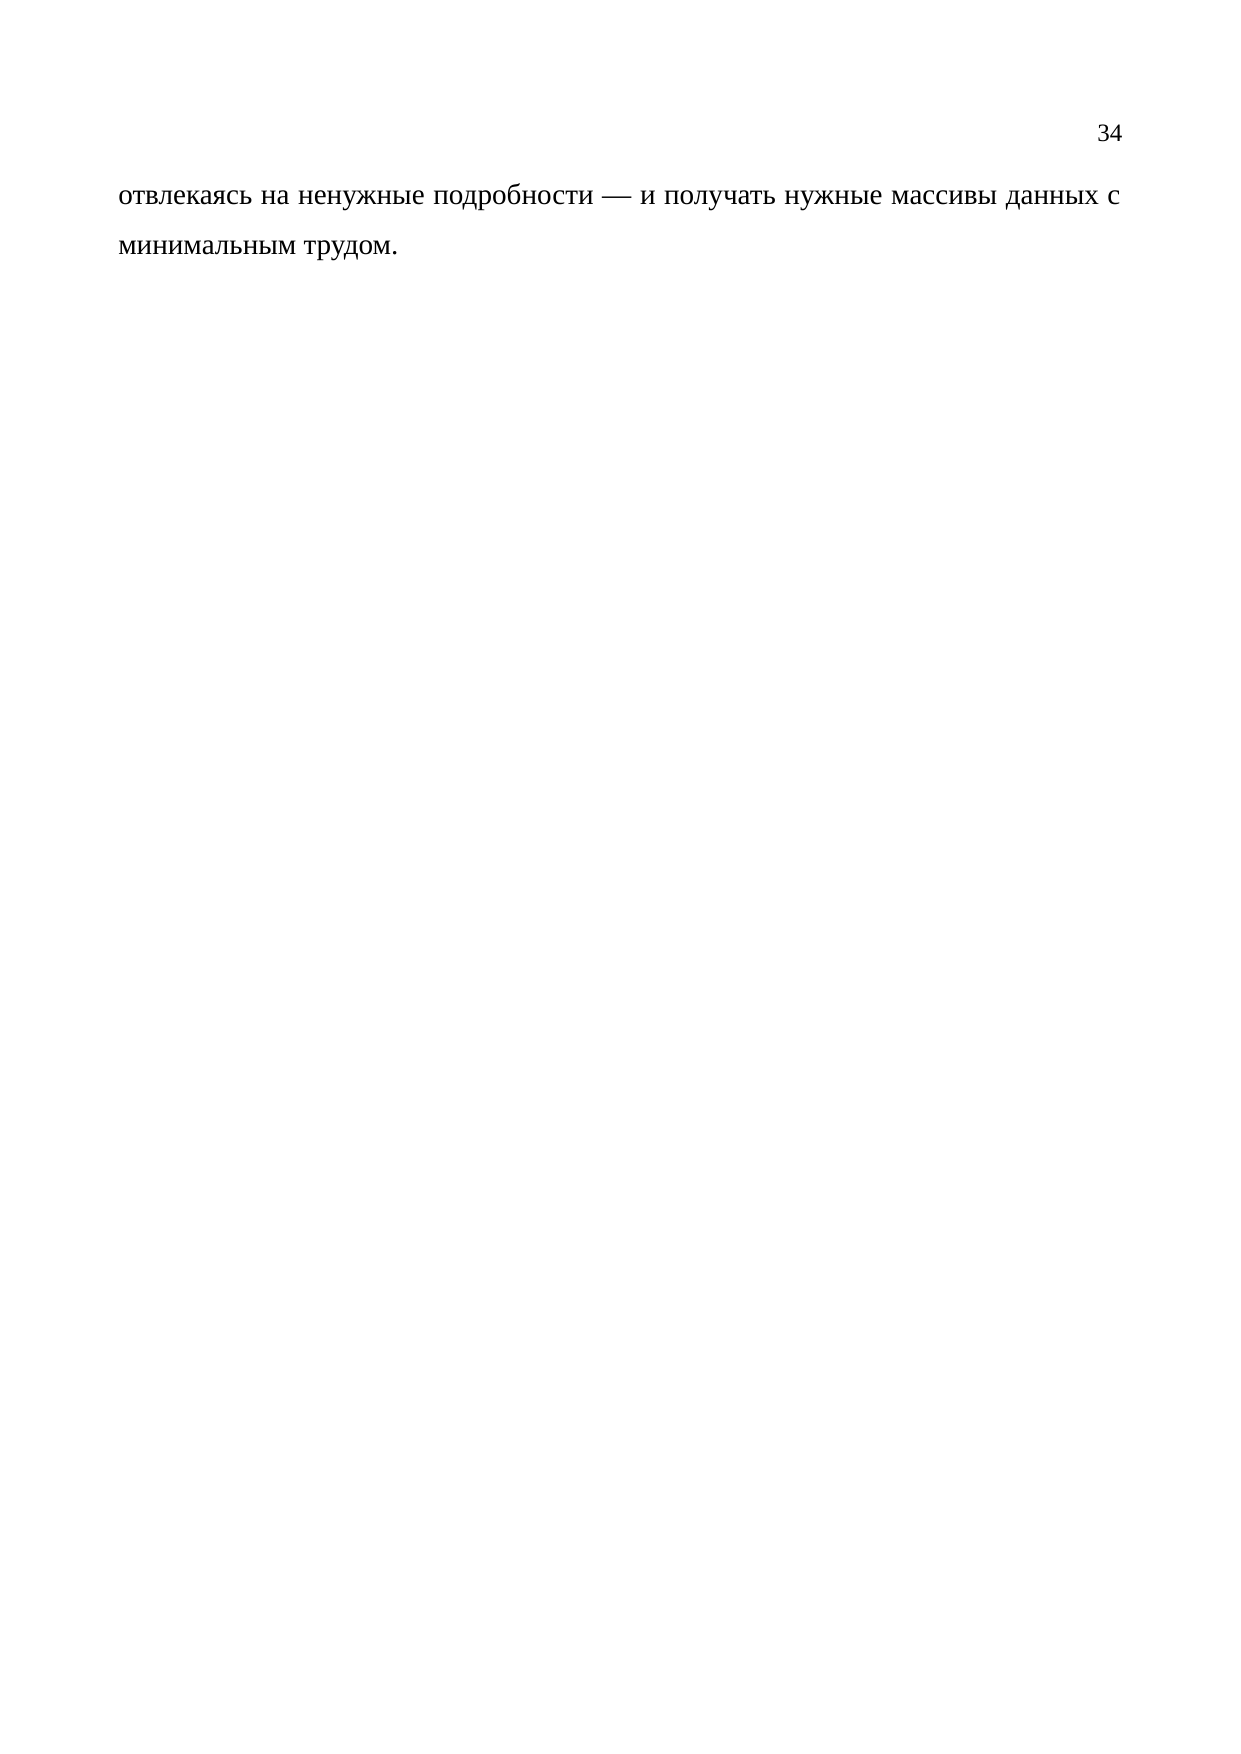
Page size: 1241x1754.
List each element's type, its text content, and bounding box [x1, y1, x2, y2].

list отвлекаясь на ненужные подробности — и получать нужные массивы данных с минимальным трудом. [81, 177, 1122, 261]
